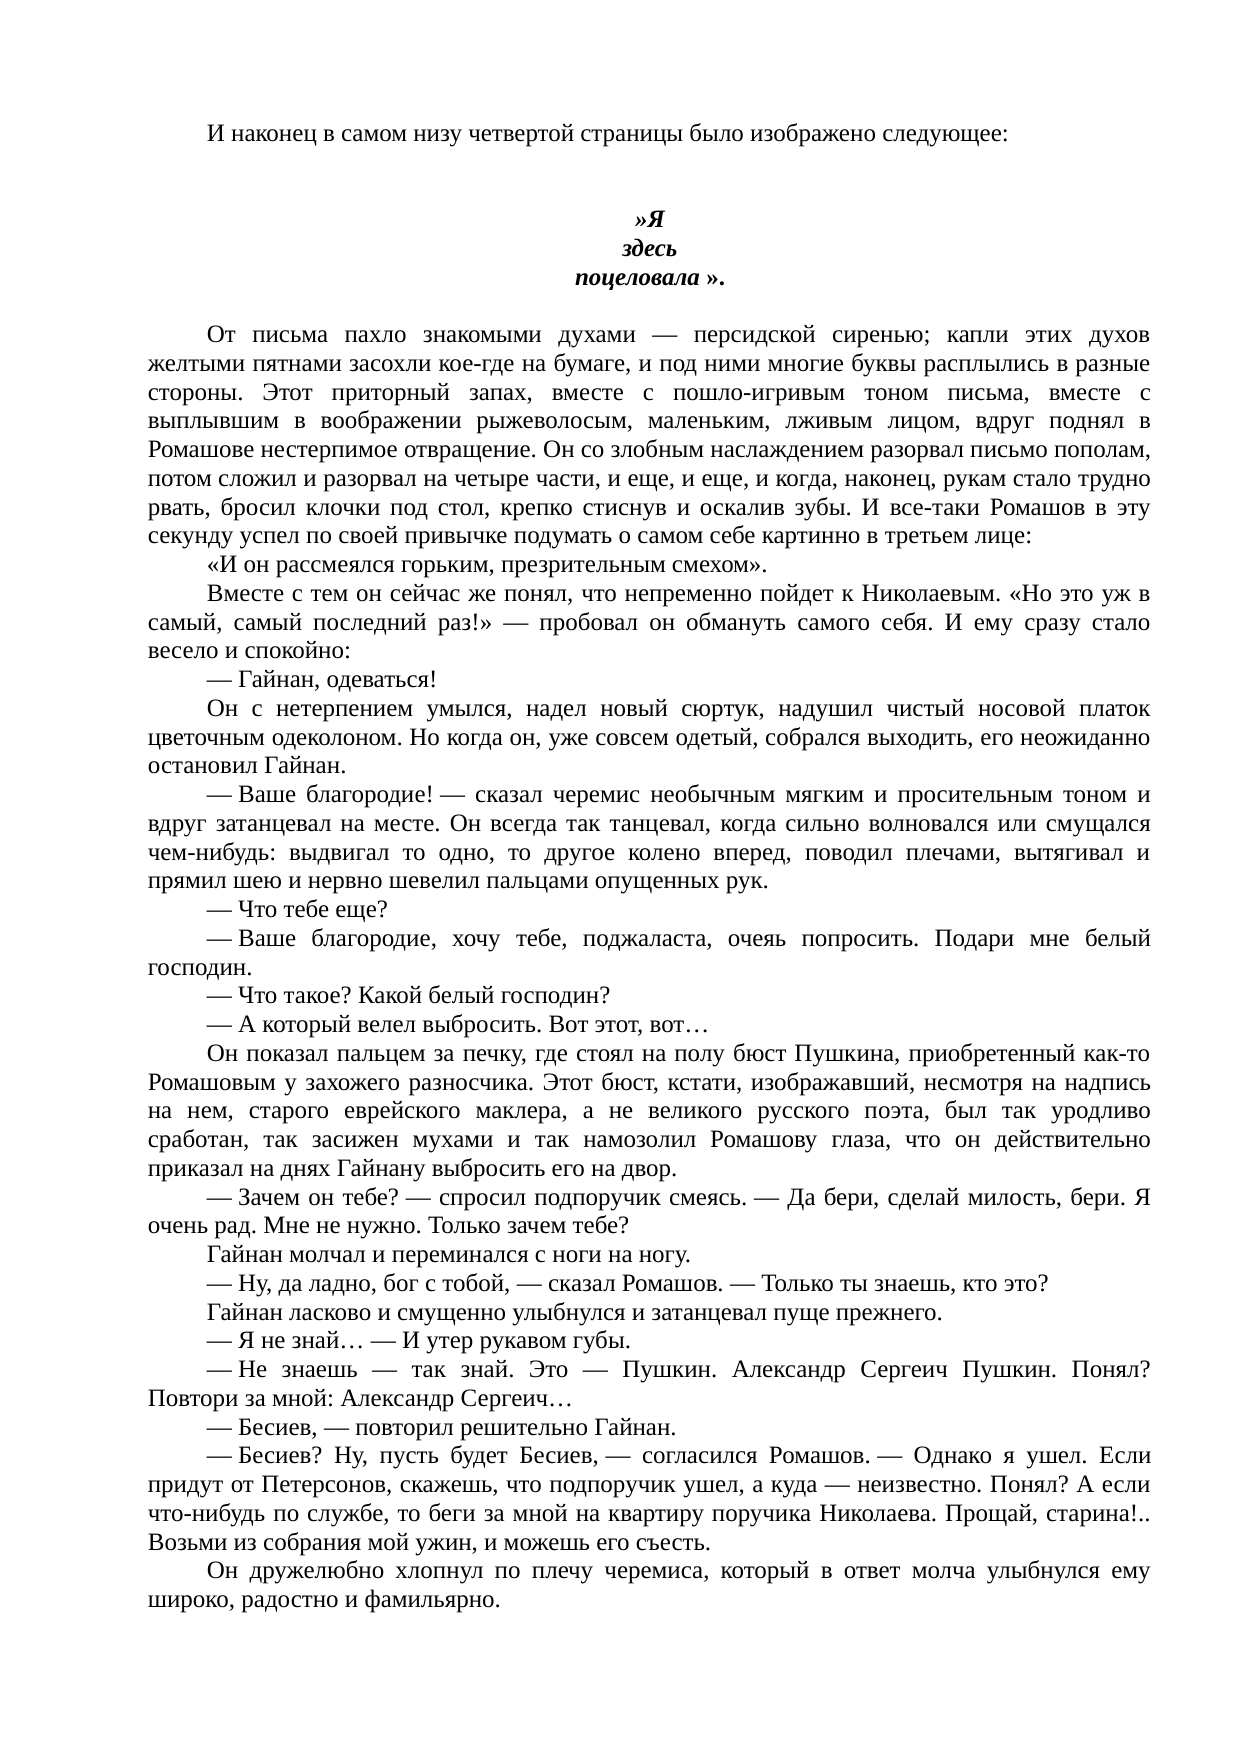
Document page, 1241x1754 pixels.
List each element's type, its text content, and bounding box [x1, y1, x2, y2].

text — Гайнан, одеваться! [148, 664, 1152, 693]
text — Не знаешь — так знай. Это — Пушкин. Александр Сергеич Пушкин. Понял? Повтори за мной: Александр Сергеич… [148, 1354, 1152, 1412]
text — Ваше благородие! — сказал черемис необычным мягким и просительным тоном и вдруг затанцевал на месте. Он всегда так танцевал, когда сильно волновался или смущался чем-нибудь: выдвигал то одно, то другое колено вперед, поводил плечами, вытягивал и прямил шею и нервно шевелил пальцами опущенных рук. [148, 779, 1152, 894]
text — Бесиев, — повторил решительно Гайнан. [148, 1412, 1152, 1441]
text — Что тебе еще? [148, 894, 1152, 923]
subtitle поцеловала ». [148, 262, 1152, 291]
text «И он рассмеялся горьким, презрительным смехом». [148, 549, 1152, 578]
text — А который велел выбросить. Вот этот, вот… [148, 1009, 1152, 1038]
subtitle здесь [148, 233, 1152, 262]
text Гайнан ласково и смущенно улыбнулся и затанцевал пуще прежнего. [148, 1297, 1152, 1326]
subtitle »Я [148, 204, 1152, 233]
text Он показал пальцем за печку, где стоял на полу бюст Пушкина, приобретенный как-то Ромашовым у захожего разносчика. Этот бюст, кстати, изображавший, несмотря на надпись на нем, старого еврейского маклера, а не великого русского поэта, был так уродливо сработан, так засижен мухами и так намозолил Ромашову глаза, что он действительно приказал на днях Гайнану выбросить его на двор. [148, 1038, 1152, 1182]
text — Бесиев? Ну, пусть будет Бесиев, — согласился Ромашов. — Однако я ушел. Если придут от Петерсонов, скажешь, что подпоручик ушел, а куда — неизвестно. Понял? А если что-нибудь по службе, то беги за мной на квартиру поручика Николаева. Прощай, старина!.. Возьми из собрания мой ужин, и можешь его съесть. [148, 1441, 1152, 1556]
text — Ваше благородие, хочу тебе, поджаласта, очеяь попросить. Подари мне белый господин. [148, 923, 1152, 981]
text — Я не знай… — И утер рукавом губы. [148, 1326, 1152, 1354]
text — Зачем он тебе? — спросил подпоручик смеясь. — Да бери, сделай милость, бери. Я очень рад. Мне не нужно. Только зачем тебе? [148, 1182, 1152, 1239]
text Он с нетерпением умылся, надел новый сюртук, надушил чистый носовой платок цветочным одеколоном. Но когда он, уже совсем одетый, собрался выходить, его неожиданно остановил Гайнан. [148, 693, 1152, 779]
text Он дружелюбно хлопнул по плечу черемиса, который в ответ молча улыбнулся ему широко, радостно и фамильярно. [148, 1556, 1152, 1613]
text Вместе с тем он сейчас же понял, что непременно пойдет к Николаевым. «Но это уж в самый, самый последний раз!» — пробовал он обмануть самого себя. И ему сразу стало весело и спокойно: [148, 578, 1152, 664]
text Гайнан молчал и переминался с ноги на ногу. [148, 1239, 1152, 1268]
text — Что такое? Какой белый господин? [148, 981, 1152, 1009]
text И наконец в самом низу четвертой страницы было изображено следующее: [148, 118, 1152, 147]
text — Ну, да ладно, бог с тобой, — сказал Ромашов. — Только ты знаешь, кто это? [148, 1268, 1152, 1297]
text От письма пахло знакомыми духами — персидской сиренью; капли этих духов желтыми пятнами засохли кое-где на бумаге, и под ними многие буквы расплылись в разные стороны. Этот приторный запах, вместе с пошло-игривым тоном письма, вместе с выплывшим в воображении рыжеволосым, маленьким, лживым лицом, вдруг поднял в Ромашове нестерпимое отвращение. Он со злобным наслаждением разорвал письмо пополам, потом сложил и разорвал на четыре части, и еще, и еще, и когда, наконец, рукам стало трудно рвать, бросил клочки под стол, крепко стиснув и оскалив зубы. И все-таки Ромашов в эту секунду успел по своей привычке подумать о самом себе картинно в третьем лице: [148, 319, 1152, 549]
